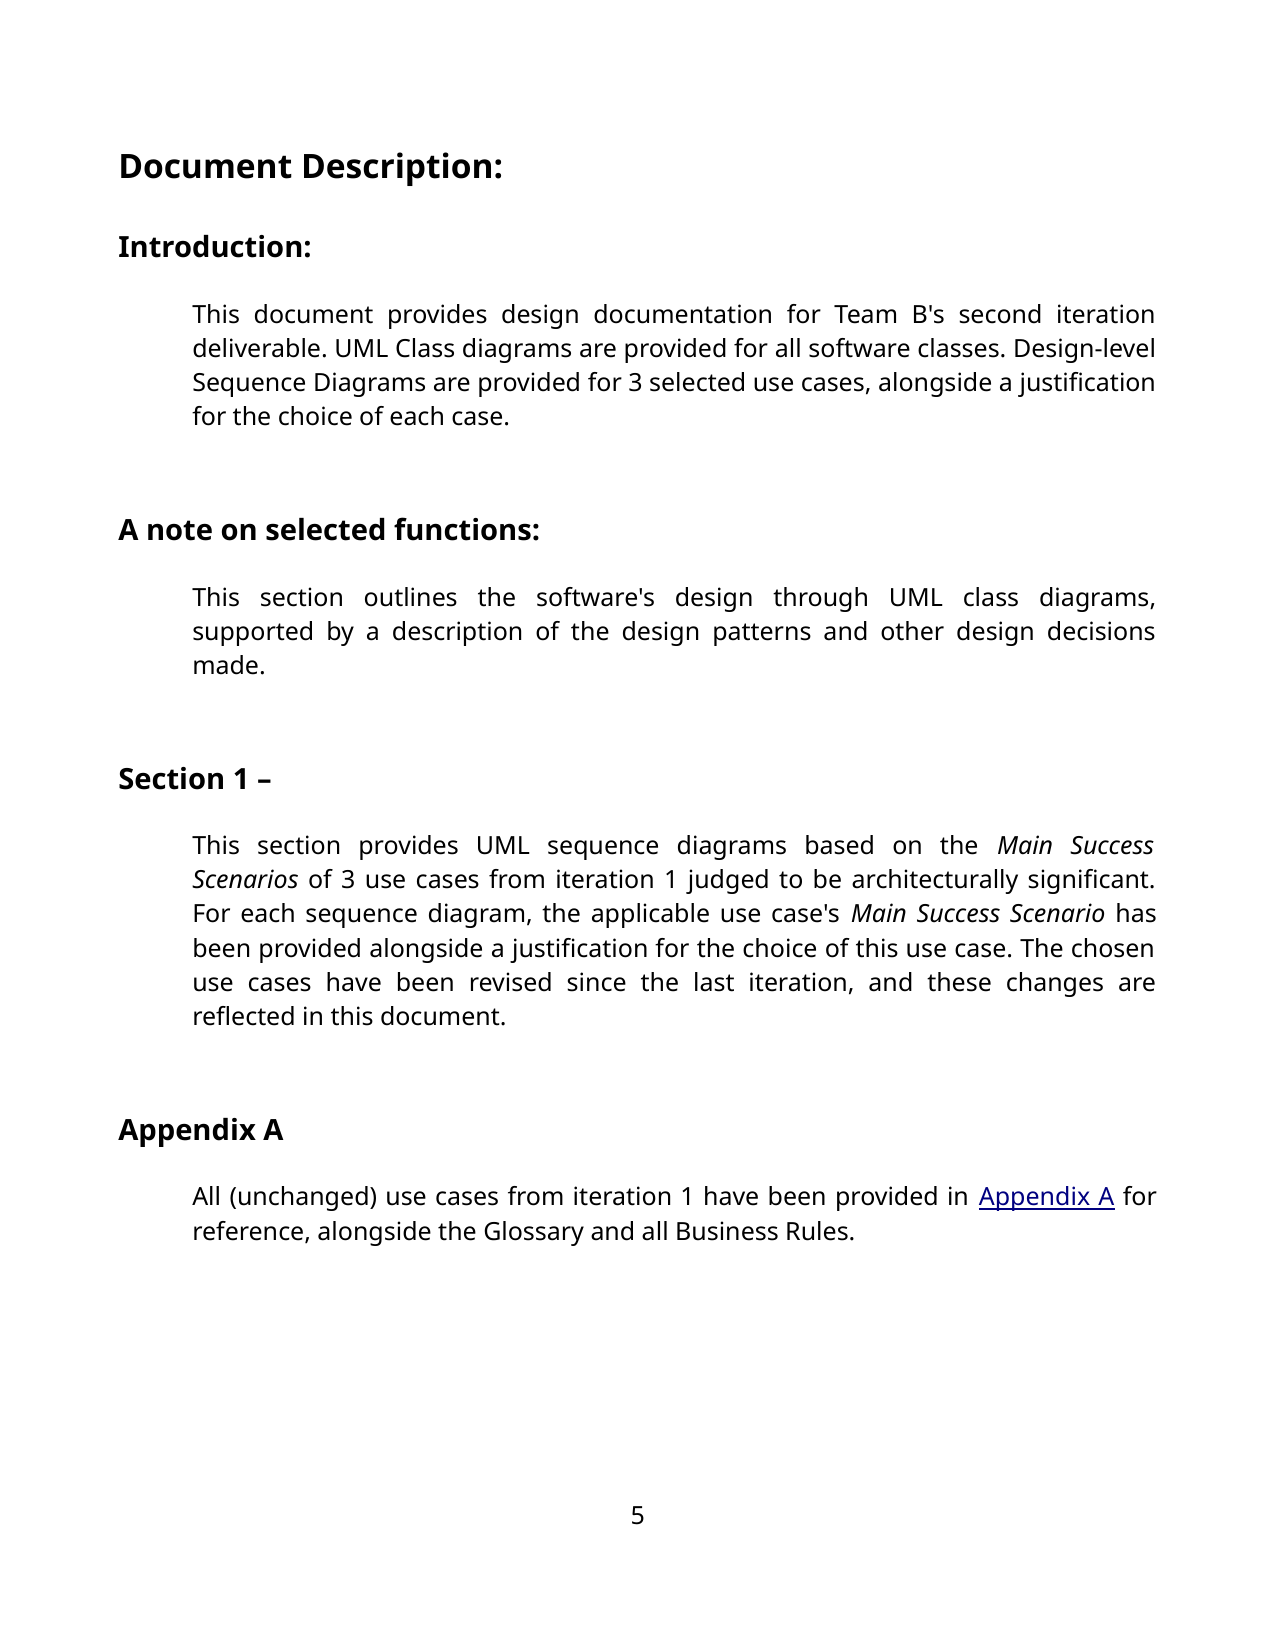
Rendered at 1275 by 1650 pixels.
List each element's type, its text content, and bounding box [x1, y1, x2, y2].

text This section outlines the software's design through UML class diagrams, supported by a description of the design patterns and other design decisions made. [192, 579, 1157, 681]
text All (unchanged) use cases from iteration 1 have been provided in Appendix A for reference, alongside the Glossary and all Business Rules. [192, 1179, 1157, 1247]
subtitle Document Description: [118, 143, 1157, 189]
text This document provides design documentation for Team B's second iteration deliverable. UML Class diagrams are provided for all software classes. Design-level Sequence Diagrams are provided for 3 selected use cases, alongside a justification for the choice of each case. [192, 296, 1157, 432]
subtitle Section 1 – [118, 758, 1157, 798]
subtitle A note on selected functions: [118, 509, 1157, 549]
subtitle Introduction: [118, 226, 1157, 266]
text This section provides UML sequence diagrams based on the Main Success Scenarios of 3 use cases from iteration 1 judged to be architecturally significant. For each sequence diagram, the applicable use case's Main Success Scenario has been provided alongside a justification for the choice of this use case. The chosen use cases have been revised since the last iteration, and these changes are reflected in this document. [192, 828, 1157, 1032]
subtitle Appendix A [118, 1109, 1157, 1149]
